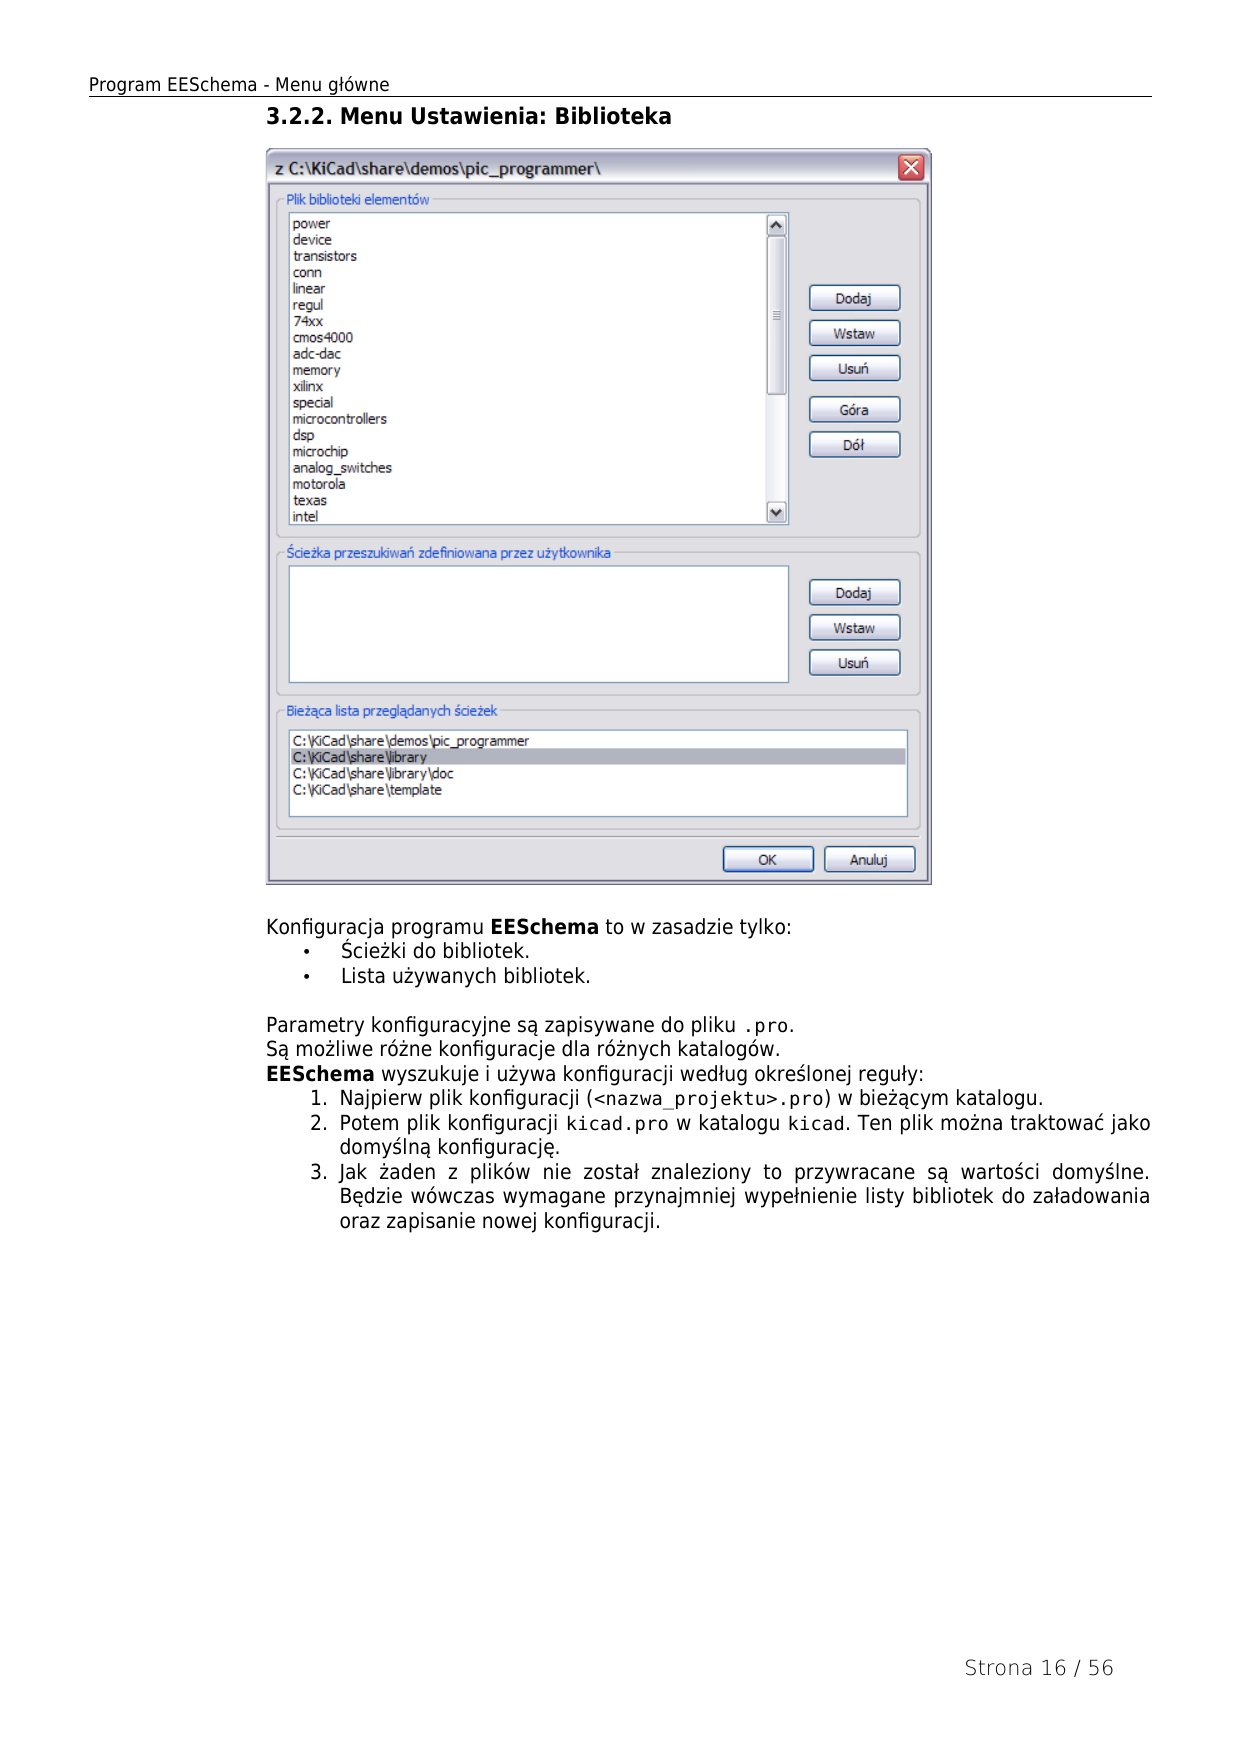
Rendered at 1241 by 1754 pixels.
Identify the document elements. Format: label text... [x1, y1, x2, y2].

subtitle Menu Ustawienia: Biblioteka [266, 103, 1152, 130]
list Potem plik konfiguracji kicad.pro w katalogu kicad. Ten plik można traktować jako domyślną konfigurację. [310, 1111, 1152, 1160]
text EESchema wyszukuje i używa konfiguracji według określonej reguły: [266, 1062, 1152, 1086]
picture [265, 148, 932, 885]
list Ścieżki do bibliotek. [303, 939, 1152, 964]
list Najpierw plik konfiguracji (<nazwa_projektu>.pro) w bieżącym katalogu. [310, 1086, 1152, 1111]
text Parametry konfiguracyjne są zapisywane do pliku .pro. [266, 1013, 1152, 1037]
text Są możliwe różne konfiguracje dla różnych katalogów. [266, 1037, 1152, 1062]
list Lista używanych bibliotek. [303, 964, 1152, 988]
text Konfiguracja programu EESchema to w zasadzie tylko: [266, 915, 1152, 939]
list Jak żaden z plików nie został znaleziony to przywracane są wartości domyślne. Będzie wówczas wymagane przynajmniej wypełnienie listy bibliotek do załadowania oraz zapisanie nowej konfiguracji. [310, 1160, 1152, 1233]
